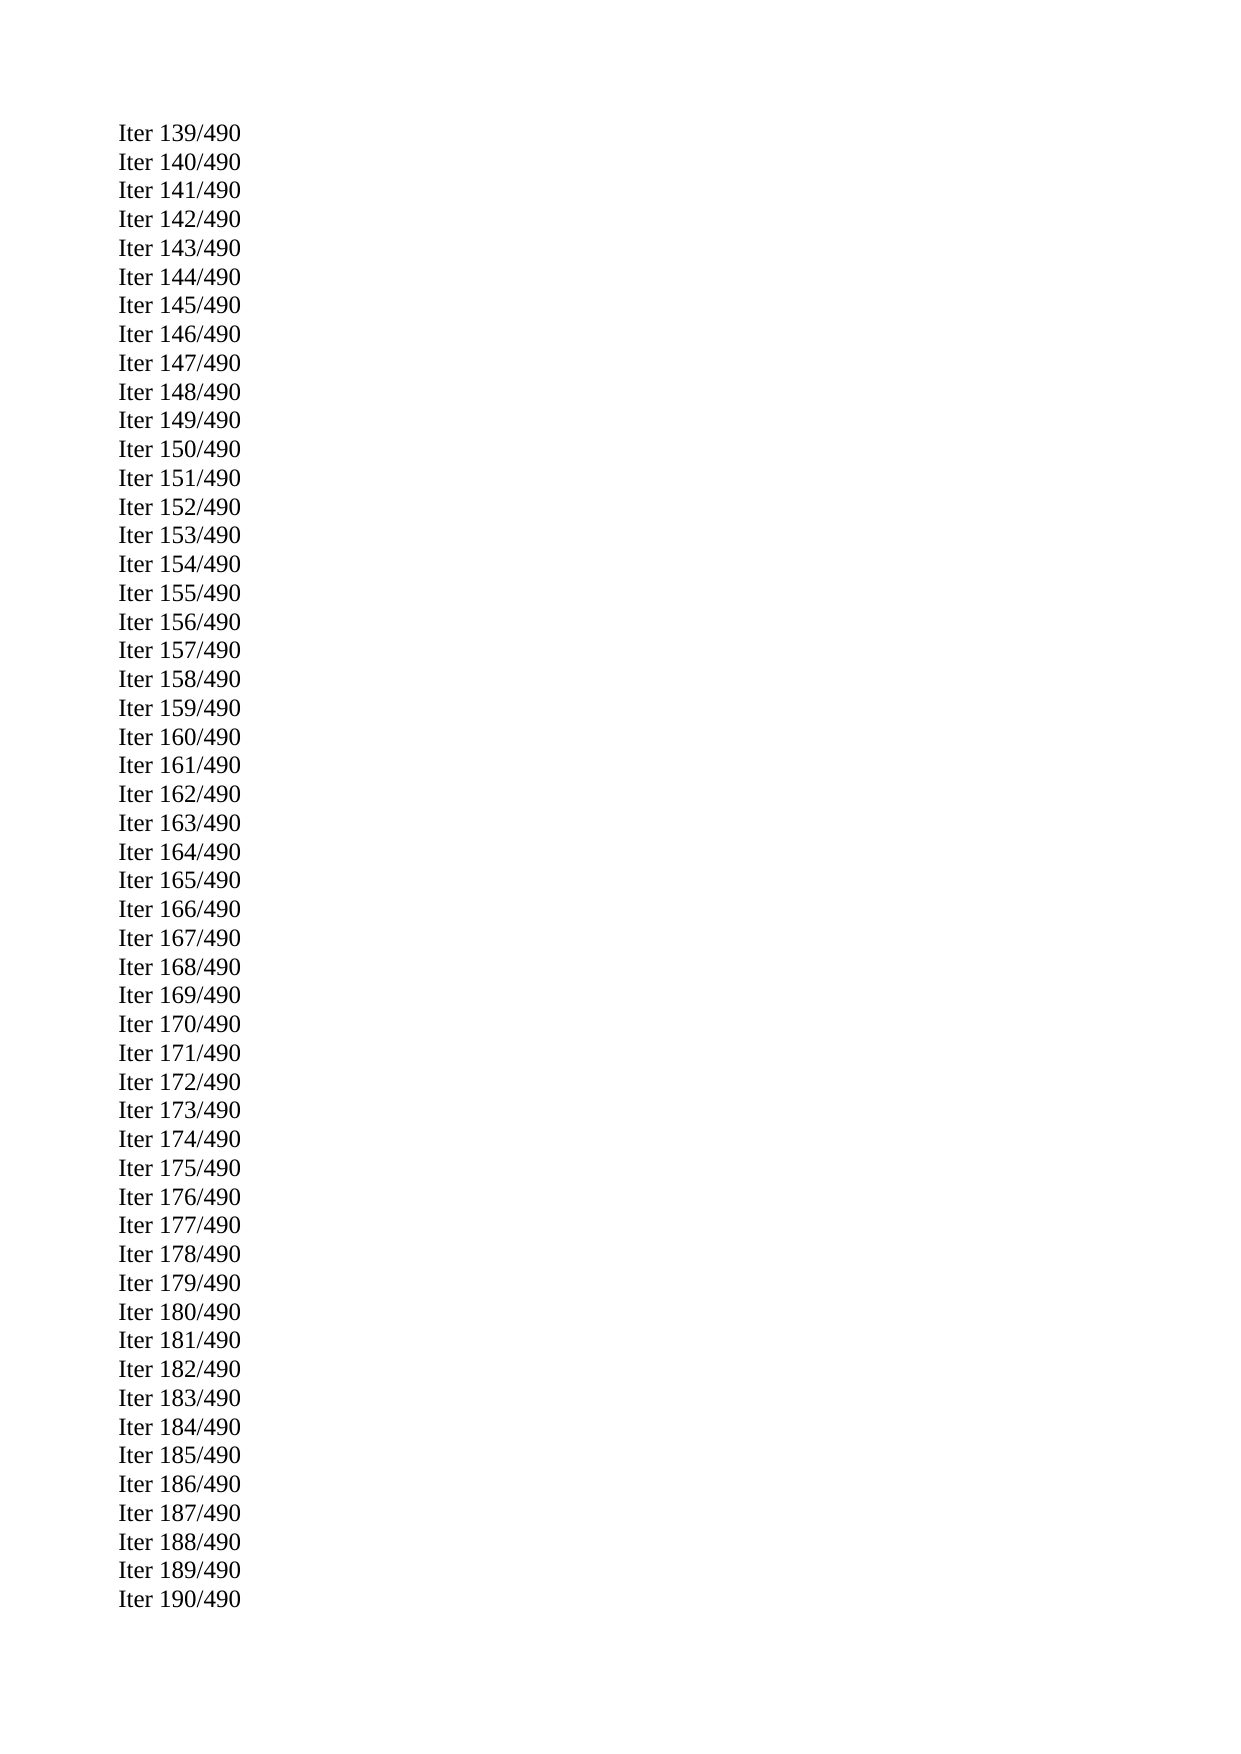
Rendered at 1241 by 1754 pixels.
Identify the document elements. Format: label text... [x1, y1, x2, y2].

text Iter 178/490 [118, 1239, 1122, 1268]
text Iter 187/490 [118, 1498, 1122, 1527]
text Iter 156/490 [118, 607, 1122, 636]
text Iter 186/490 [118, 1469, 1122, 1498]
text Iter 140/490 [118, 147, 1122, 176]
text Iter 160/490 [118, 722, 1122, 751]
text Iter 139/490 [118, 118, 1122, 147]
text Iter 142/490 [118, 204, 1122, 233]
text Iter 167/490 [118, 923, 1122, 952]
text Iter 154/490 [118, 549, 1122, 578]
text Iter 165/490 [118, 866, 1122, 894]
text Iter 152/490 [118, 492, 1122, 521]
text Iter 168/490 [118, 952, 1122, 981]
text Iter 163/490 [118, 808, 1122, 837]
text Iter 155/490 [118, 578, 1122, 607]
text Iter 145/490 [118, 291, 1122, 319]
text Iter 176/490 [118, 1182, 1122, 1211]
text Iter 143/490 [118, 233, 1122, 262]
text Iter 147/490 [118, 348, 1122, 377]
text Iter 170/490 [118, 1009, 1122, 1038]
text Iter 150/490 [118, 434, 1122, 463]
text Iter 173/490 [118, 1096, 1122, 1124]
text Iter 157/490 [118, 636, 1122, 664]
text Iter 174/490 [118, 1124, 1122, 1153]
text Iter 177/490 [118, 1211, 1122, 1239]
text Iter 159/490 [118, 693, 1122, 722]
text Iter 151/490 [118, 463, 1122, 492]
text Iter 149/490 [118, 406, 1122, 434]
text Iter 153/490 [118, 521, 1122, 549]
text Iter 189/490 [118, 1556, 1122, 1584]
text Iter 144/490 [118, 262, 1122, 291]
text Iter 172/490 [118, 1067, 1122, 1096]
text Iter 183/490 [118, 1383, 1122, 1412]
text Iter 171/490 [118, 1038, 1122, 1067]
text Iter 141/490 [118, 176, 1122, 204]
text Iter 188/490 [118, 1527, 1122, 1556]
text Iter 164/490 [118, 837, 1122, 866]
text Iter 181/490 [118, 1326, 1122, 1354]
text Iter 158/490 [118, 664, 1122, 693]
text Iter 182/490 [118, 1354, 1122, 1383]
text Iter 161/490 [118, 751, 1122, 779]
text Iter 146/490 [118, 319, 1122, 348]
text Iter 185/490 [118, 1441, 1122, 1469]
text Iter 190/490 [118, 1584, 1122, 1613]
text Iter 169/490 [118, 981, 1122, 1009]
text Iter 180/490 [118, 1297, 1122, 1326]
text Iter 179/490 [118, 1268, 1122, 1297]
text Iter 175/490 [118, 1153, 1122, 1182]
text Iter 148/490 [118, 377, 1122, 406]
text Iter 166/490 [118, 894, 1122, 923]
text Iter 162/490 [118, 779, 1122, 808]
text Iter 184/490 [118, 1412, 1122, 1441]
